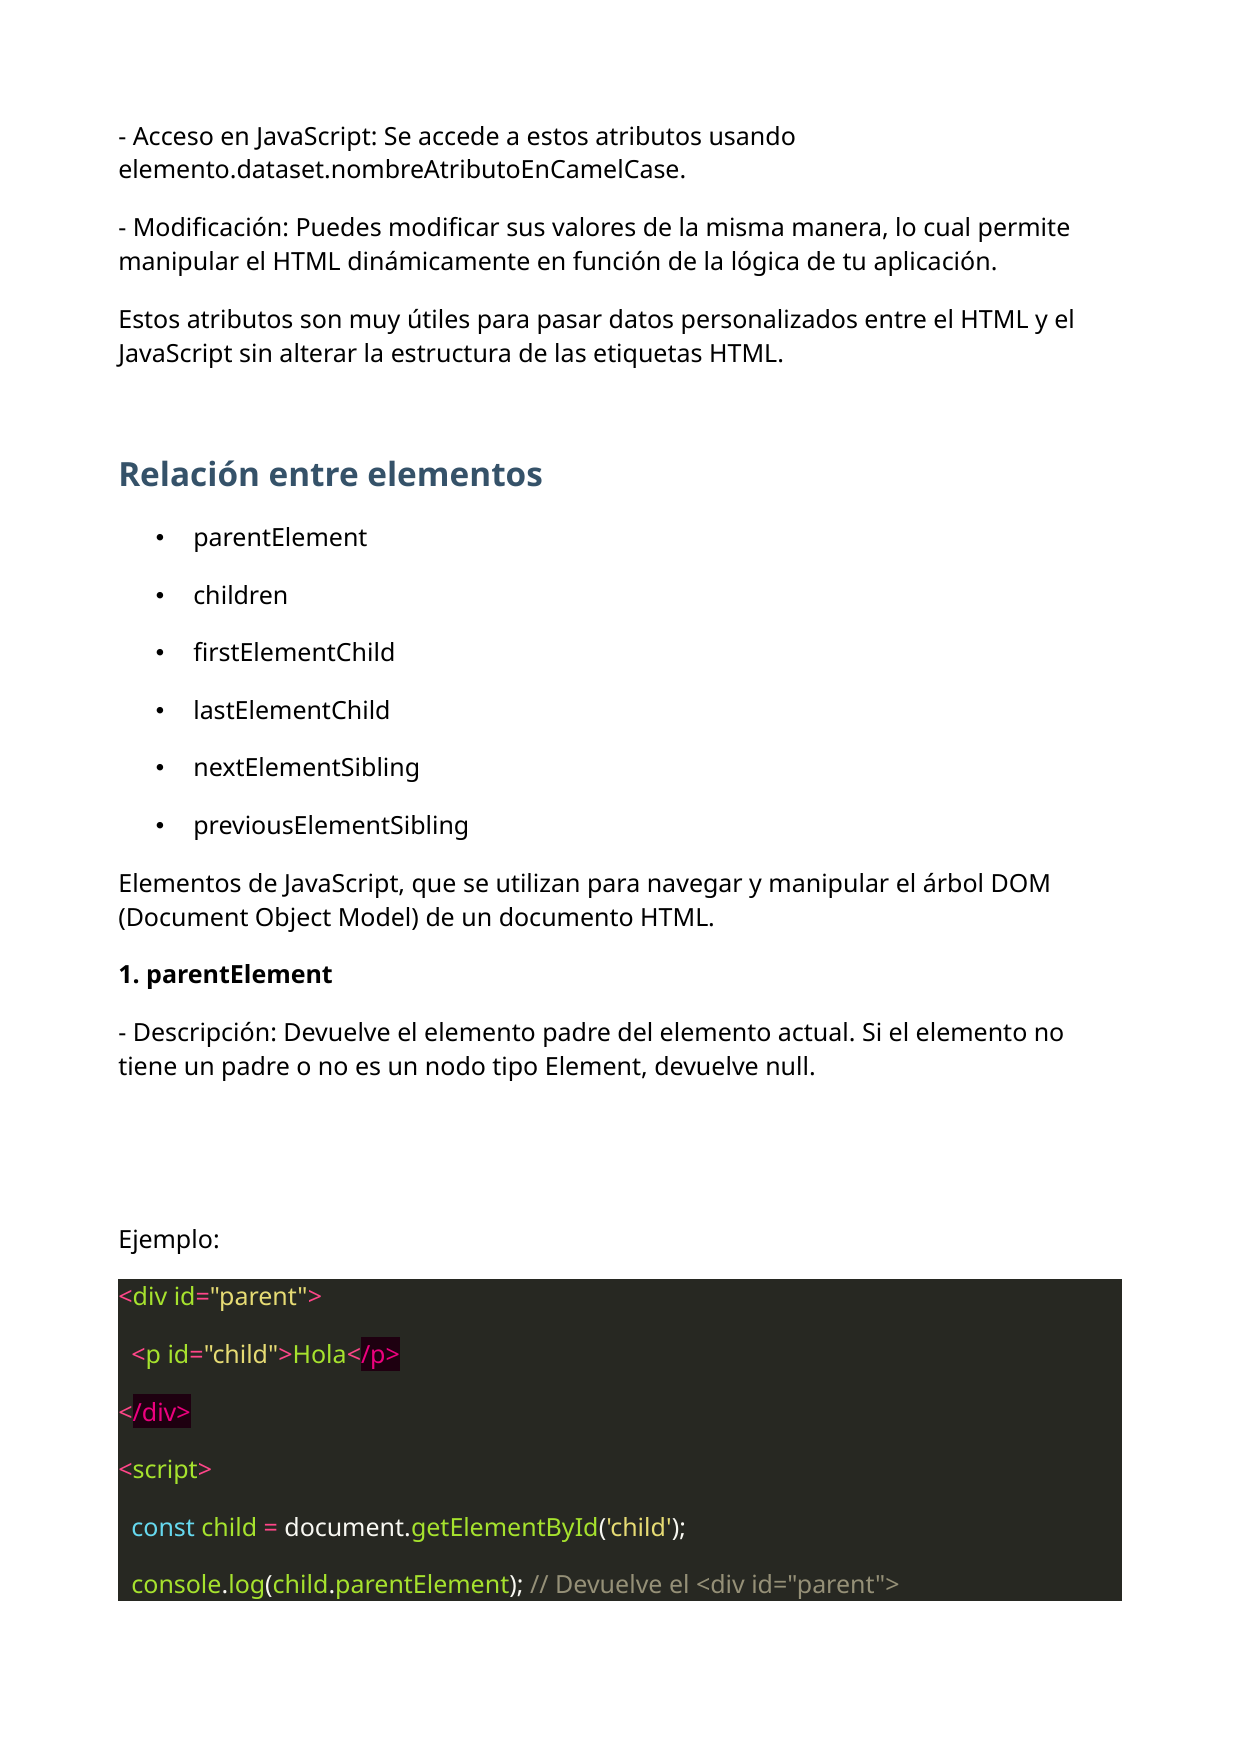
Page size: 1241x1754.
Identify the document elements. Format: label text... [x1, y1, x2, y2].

text console.log(child.parentElement); // Devuelve el <div id="parent"> [118, 1567, 1122, 1601]
text <div id="parent"> [118, 1279, 1122, 1313]
text - Descripción: Devuelve el elemento padre del elemento actual. Si el elemento no tiene un padre o no es un nodo tipo Element, devuelve null. [118, 1014, 1122, 1083]
text - Modificación: Puedes modificar sus valores de la misma manera, lo cual permite manipular el HTML dinámicamente en función de la lógica de tu aplicación. [118, 210, 1122, 278]
text Elementos de JavaScript, que se utilizan para navegar y manipular el árbol DOM (Document Object Model) de un documento HTML. [118, 865, 1122, 933]
text Estos atributos son muy útiles para pasar datos personalizados entre el HTML y el JavaScript sin alterar la estructura de las etiquetas HTML. [118, 301, 1122, 369]
list parentElement [156, 520, 1122, 554]
text Ejemplo: [118, 1221, 1122, 1256]
list lastElementChild [156, 692, 1122, 727]
text Relación entre elementos [118, 451, 1122, 496]
text 1. parentElement [118, 957, 1122, 991]
text - Acceso en JavaScript: Se accede a estos atributos usando elemento.dataset.nombreAtributoEnCamelCase. [118, 118, 1122, 186]
text <p id="child">Hola</p> [118, 1337, 1122, 1371]
list previousElementSibling [156, 808, 1122, 842]
text <script> [118, 1452, 1122, 1486]
list children [156, 577, 1122, 611]
text </div> [118, 1394, 1122, 1428]
text const child = document.getElementById('child'); [118, 1509, 1122, 1543]
list nextElementSibling [156, 750, 1122, 784]
list firstElementChild [156, 635, 1122, 669]
